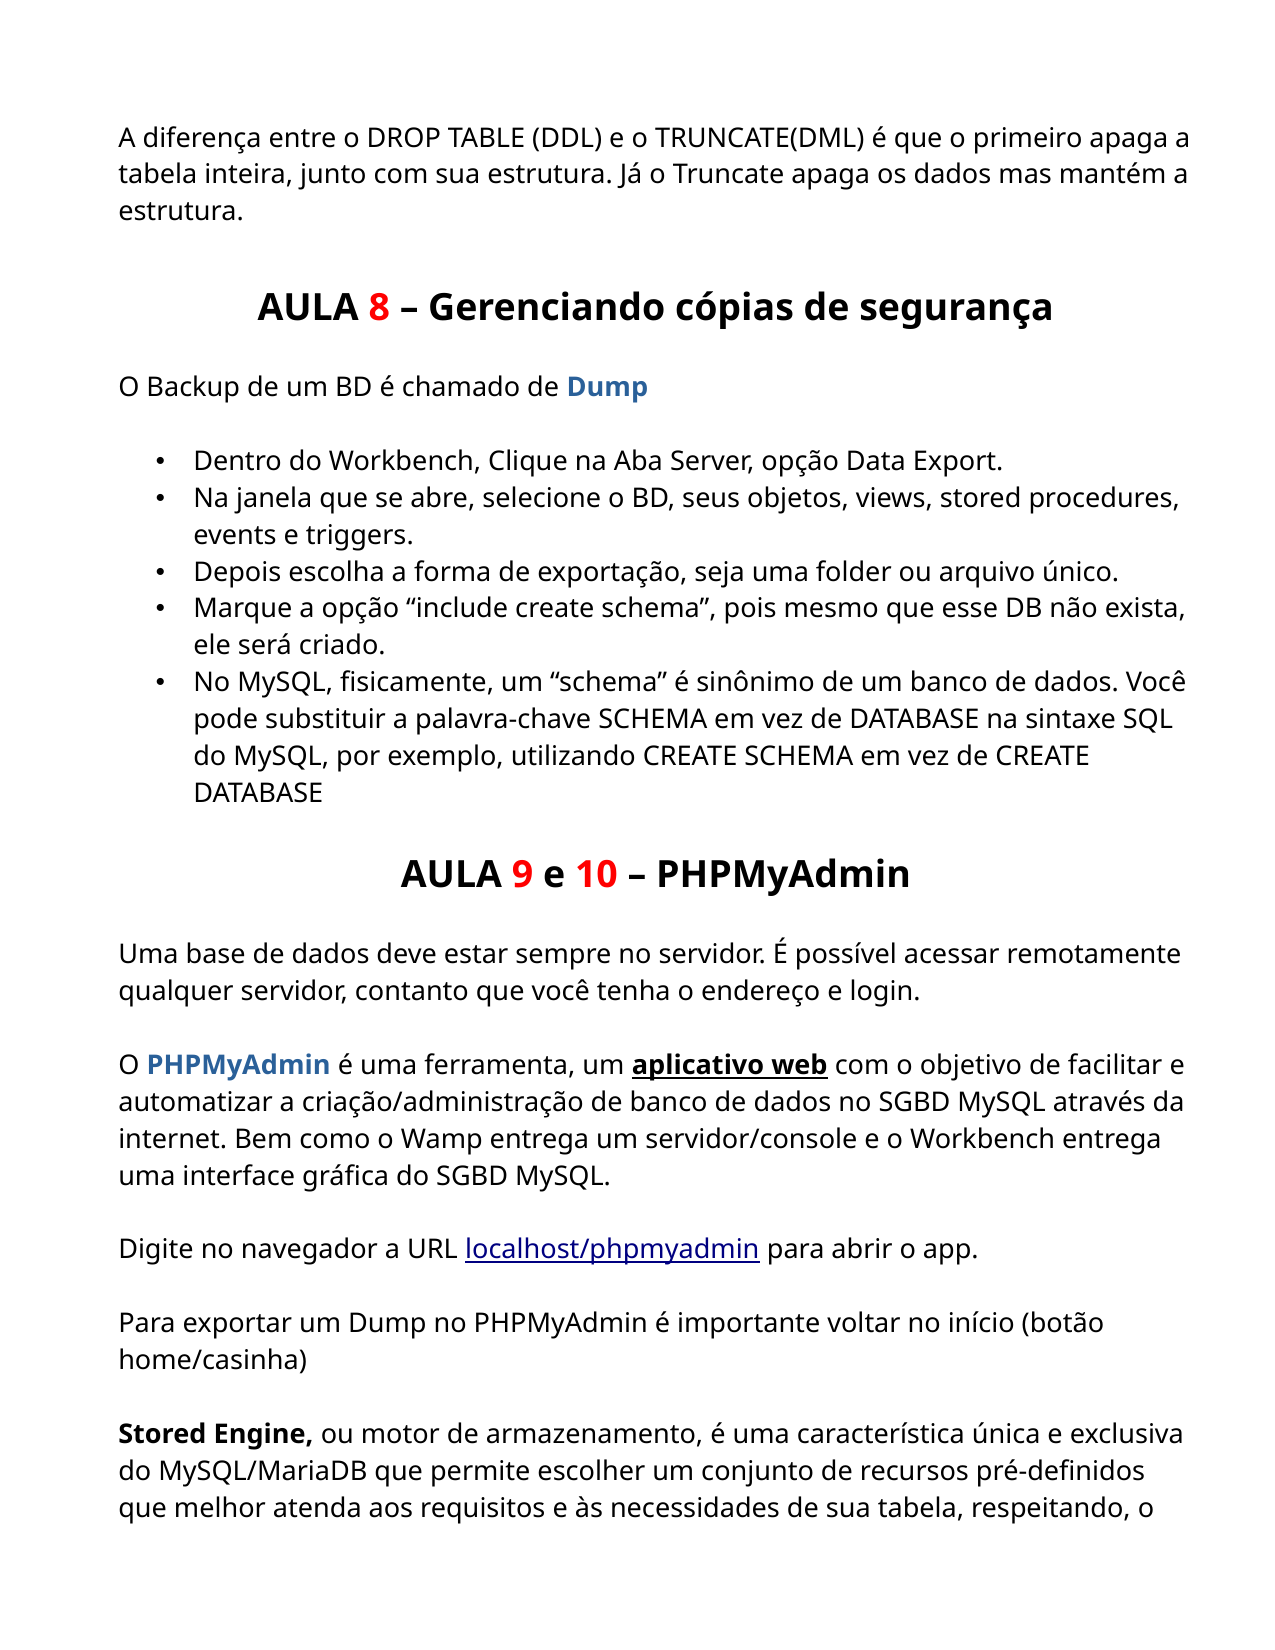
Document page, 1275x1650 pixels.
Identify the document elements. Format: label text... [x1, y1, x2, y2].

list No MySQL, fisicamente, um “schema” é sinônimo de um banco de dados. Você pode substituir a palavra-chave SCHEMA em vez de DATABASE na sintaxe SQL do MySQL, por exemplo, utilizando CREATE SCHEMA em vez de CREATE DATABASE [156, 663, 1193, 810]
text O PHPMyAdmin é uma ferramenta, um aplicativo web com o objetivo de facilitar e automatizar a criação/administração de banco de dados no SGBD MySQL através da internet. Bem como o Wamp entrega um servidor/console e o Workbench entrega uma interface gráfica do SGBD MySQL. [118, 1046, 1193, 1193]
text Digite no navegador a URL localhost/phpmyadmin para abrir o app. [118, 1230, 1193, 1267]
list Depois escolha a forma de exportação, seja uma folder ou arquivo único. [156, 552, 1193, 589]
text AULA 9 e 10 – PHPMyAdmin [118, 847, 1193, 898]
text Stored Engine, ou motor de armazenamento, é uma característica única e exclusiva do MySQL/MariaDB que permite escolher um conjunto de recursos pré-definidos que melhor atenda aos requisitos e às necessidades de sua tabela, respeitando, o [118, 1414, 1193, 1525]
list Marque a opção “include create schema”, pois mesmo que esse DB não exista, ele será criado. [156, 589, 1193, 663]
text A diferença entre o DROP TABLE (DDL) e o TRUNCATE(DML) é que o primeiro apaga a tabela inteira, junto com sua estrutura. Já o Truncate apaga os dados mas mantém a estrutura. [118, 118, 1193, 229]
text O Backup de um BD é chamado de Dump [118, 368, 1193, 441]
list Na janela que se abre, selecione o BD, seus objetos, views, stored procedures, events e triggers. [156, 478, 1193, 552]
text AULA 8 – Gerenciando cópias de segurança [118, 280, 1193, 331]
list Dentro do Workbench, Clique na Aba Server, opção Data Export. [156, 441, 1193, 478]
text Para exportar um Dump no PHPMyAdmin é importante voltar no início (botão home/casinha) [118, 1304, 1193, 1377]
text Uma base de dados deve estar sempre no servidor. É possível acessar remotamente qualquer servidor, contanto que você tenha o endereço e login. [118, 935, 1193, 1009]
